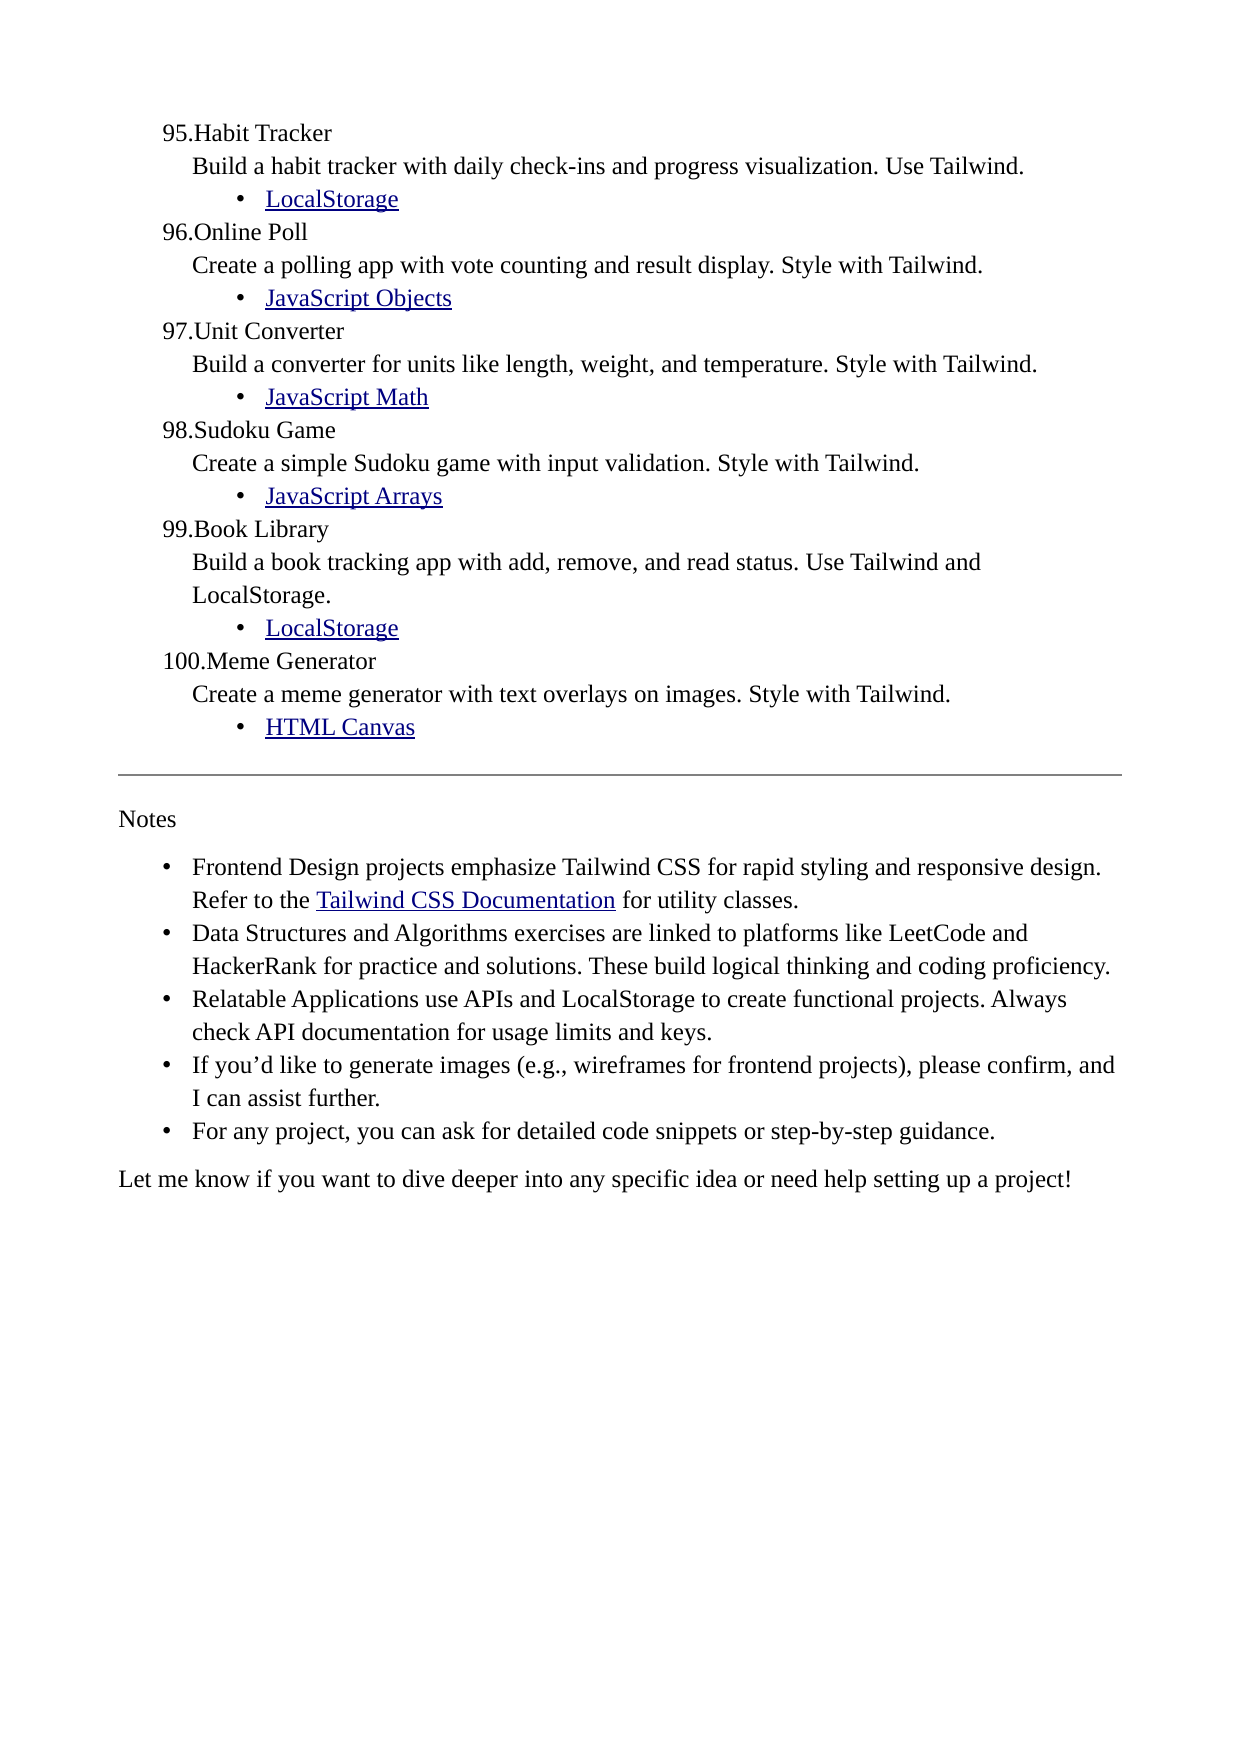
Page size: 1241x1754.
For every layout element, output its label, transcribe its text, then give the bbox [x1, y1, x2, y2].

list Relatable Applications use APIs and LocalStorage to create functional projects. Always check API documentation for usage limits and keys. [162, 984, 1122, 1046]
list If you’d like to generate images (e.g., wireframes for frontend projects), please confirm, and I can assist further. [162, 1050, 1122, 1112]
list Online Poll Create a polling app with vote counting and result display. Style with Tailwind. [162, 217, 1122, 279]
list Frontend Design projects emphasize Tailwind CSS for rapid styling and responsive design. Refer to the Tailwind CSS Documentation for utility classes. [162, 852, 1122, 914]
list JavaScript Math [236, 382, 1122, 411]
text Let me know if you want to dive deeper into any specific idea or need help setting up a project! [118, 1164, 1122, 1192]
list Book Library Build a book tracking app with add, remove, and read status. Use Tailwind and LocalStorage. [162, 514, 1122, 609]
list LocalStorage [236, 613, 1122, 642]
text Notes [118, 804, 1122, 833]
list Unit Converter Build a converter for units like length, weight, and temperature. Style with Tailwind. [162, 316, 1122, 378]
list LocalStorage [236, 184, 1122, 213]
list JavaScript Arrays [236, 481, 1122, 510]
list For any project, you can ask for detailed code snippets or step-by-step guidance. [162, 1116, 1122, 1145]
list JavaScript Objects [236, 283, 1122, 312]
list HTML Canvas [236, 712, 1122, 741]
list Data Structures and Algorithms exercises are linked to platforms like LeetCode and HackerRank for practice and solutions. These build logical thinking and coding proficiency. [162, 918, 1122, 980]
list Sudoku Game Create a simple Sudoku game with input validation. Style with Tailwind. [162, 415, 1122, 477]
list Meme Generator Create a meme generator with text overlays on images. Style with Tailwind. [162, 646, 1122, 708]
list Habit Tracker Build a habit tracker with daily check-ins and progress visualization. Use Tailwind. [162, 118, 1122, 180]
